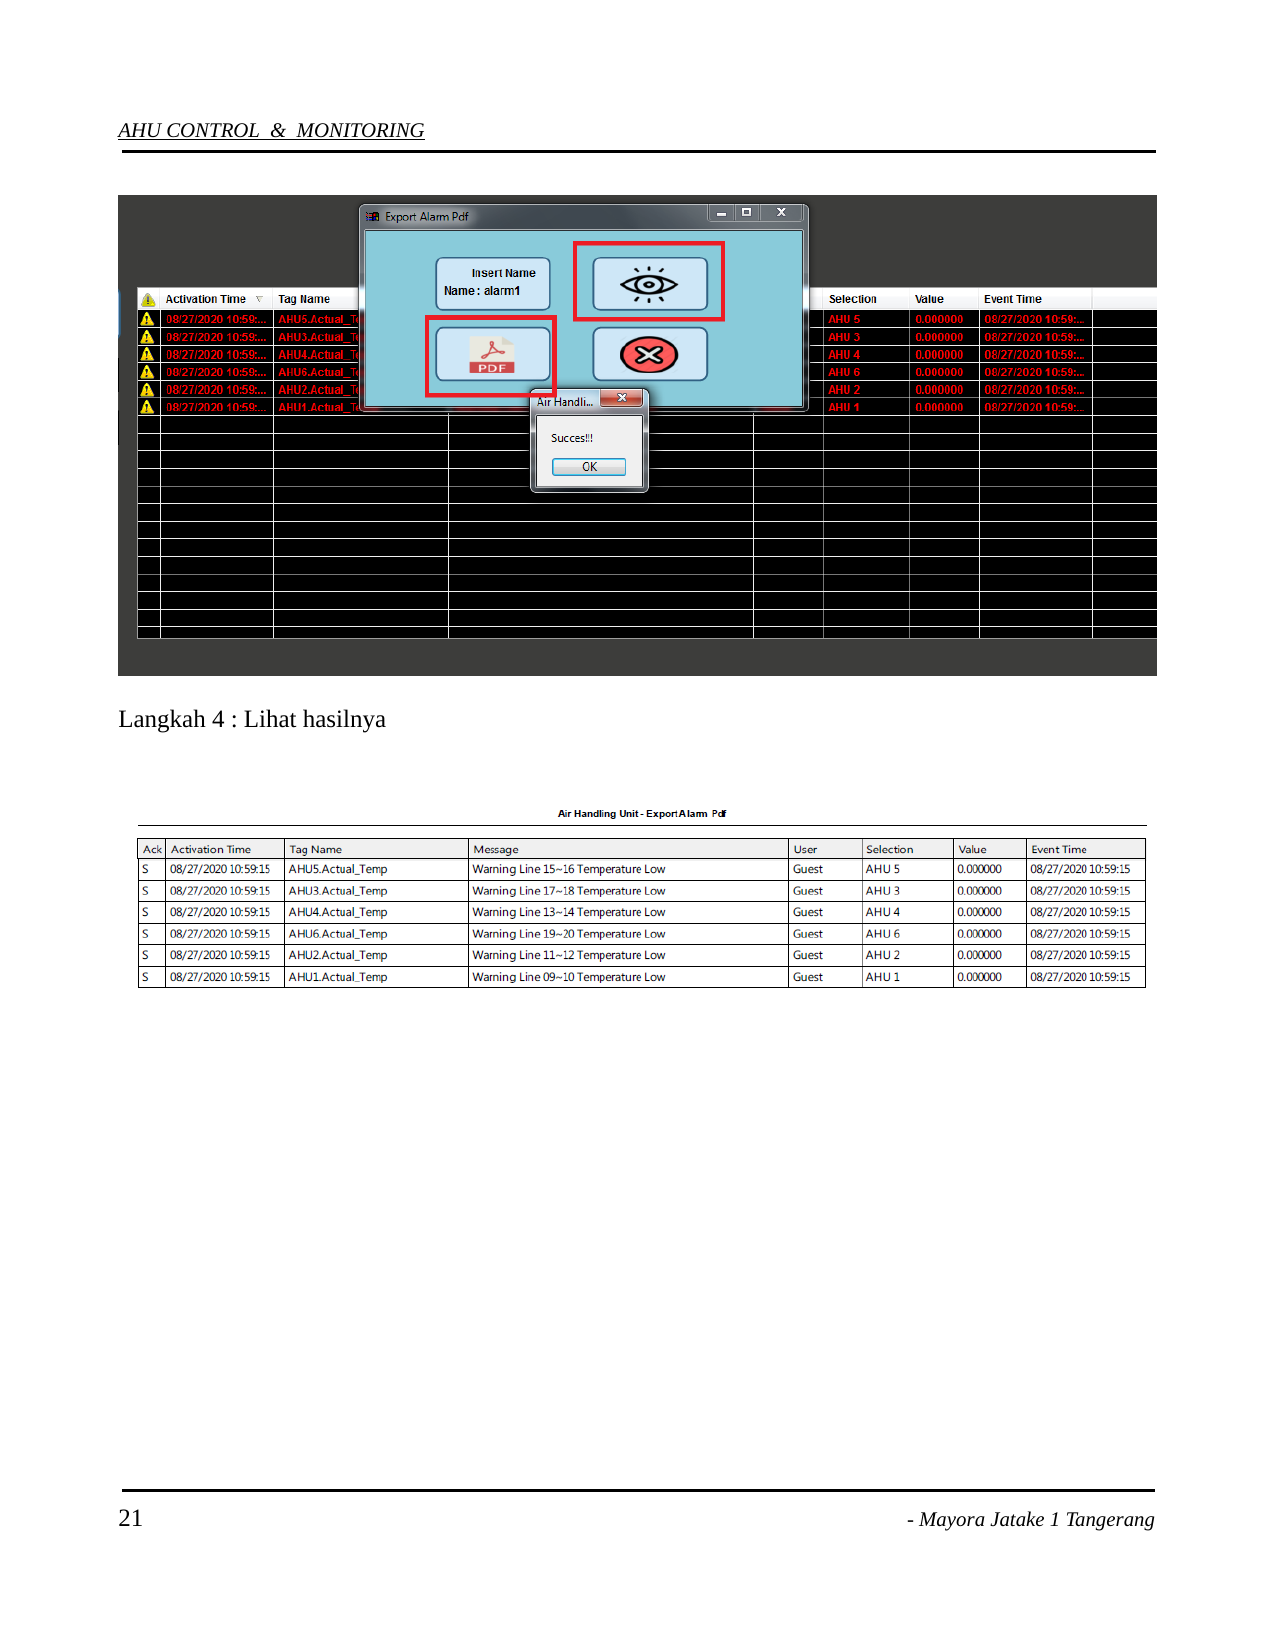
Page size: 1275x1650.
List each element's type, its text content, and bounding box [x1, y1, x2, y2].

text Langkah 4 : Lihat hasilnya [118, 704, 1157, 733]
picture [118, 195, 1157, 676]
picture [120, 807, 1159, 1025]
